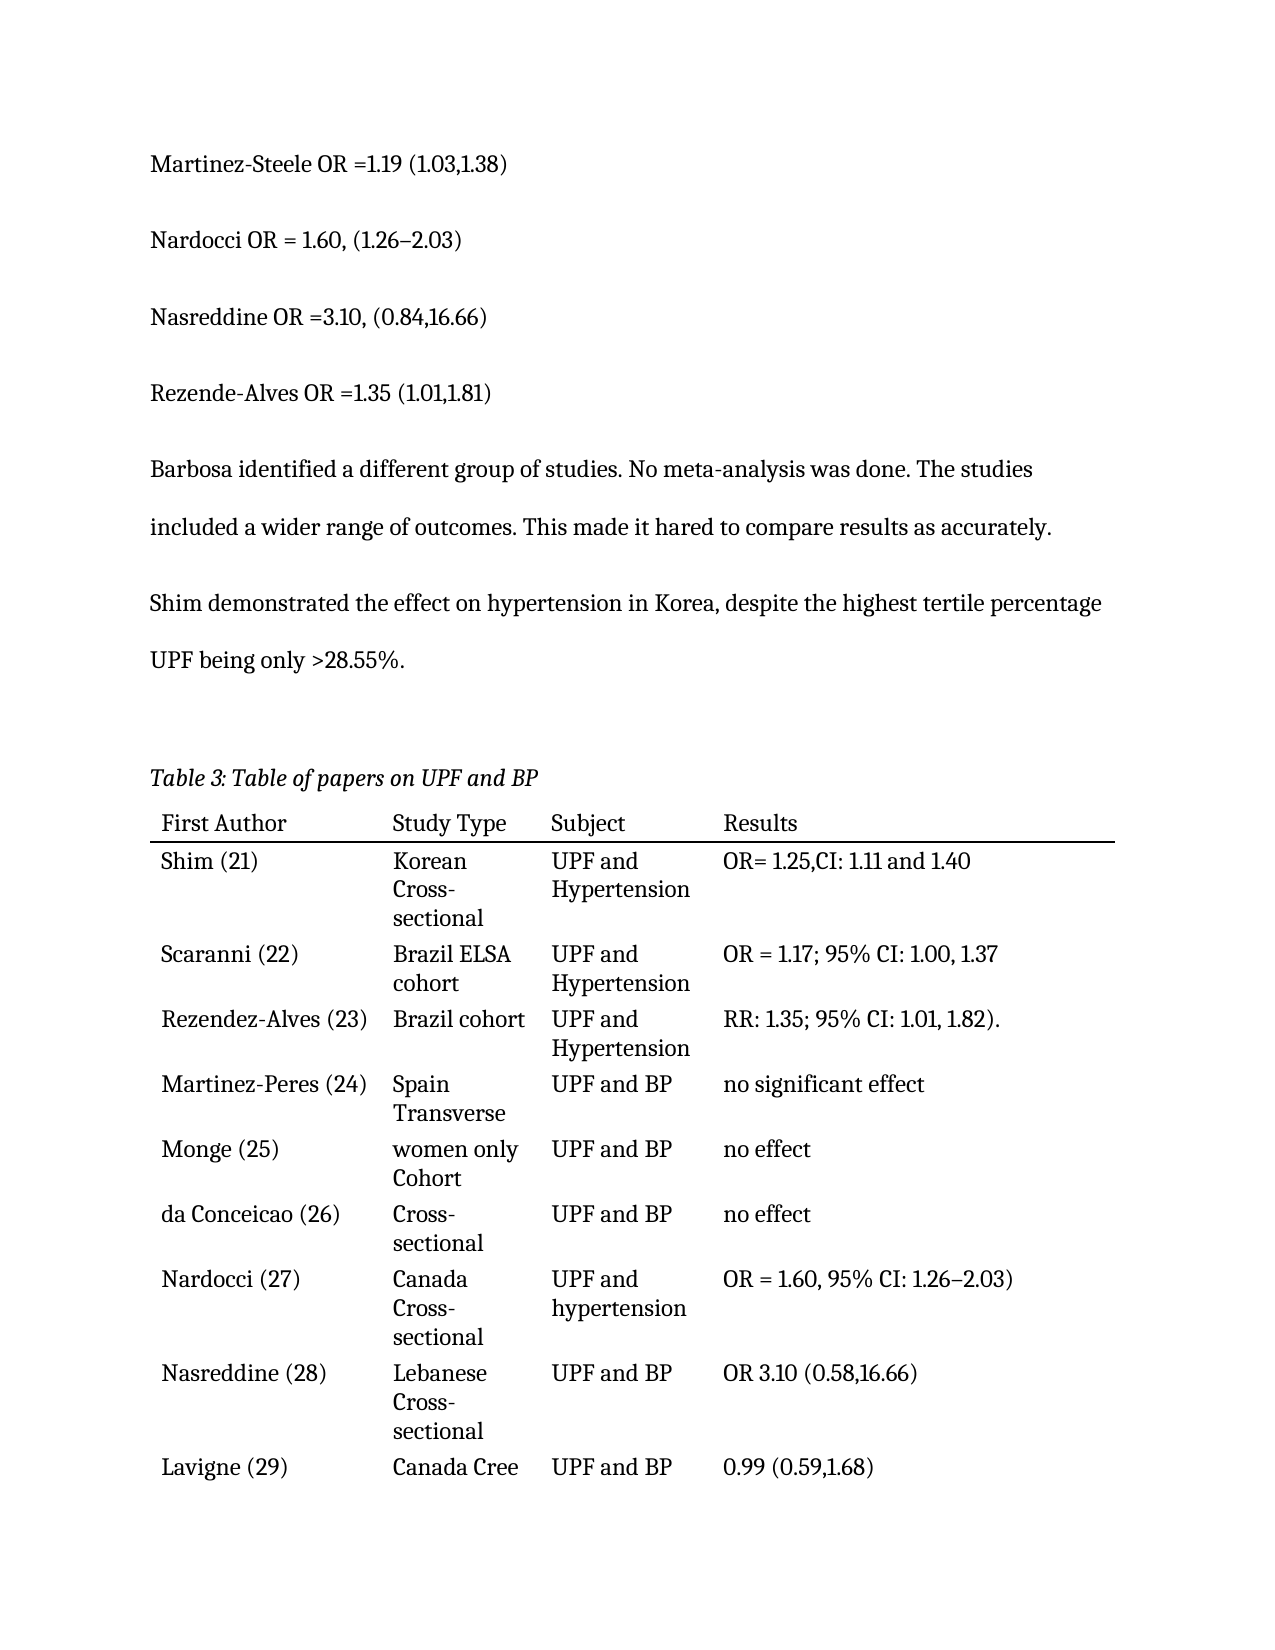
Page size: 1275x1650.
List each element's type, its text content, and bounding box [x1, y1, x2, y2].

table_cell Canada Cree [382, 1449, 540, 1485]
table_cell UPF and BP [540, 1067, 712, 1132]
table_cell Nardocci (27) [150, 1262, 382, 1355]
table_cell Nasreddine (28) [150, 1355, 382, 1449]
table_cell Korean Cross-sectional [382, 843, 540, 937]
table_cell da Conceicao (26) [150, 1197, 382, 1262]
table_cell Lebanese Cross-sectional [382, 1355, 540, 1449]
table_cell 0.99 (0.59,1.68) [712, 1449, 1115, 1485]
text Barbosa identified a different group of studies. No meta-analysis was done. The studies included a wider range of outcomes. This made it hared to compare results as accurately. [150, 455, 1125, 541]
table_cell Canada Cross-sectional [382, 1262, 540, 1355]
text Shim demonstrated the effect on hypertension in Korea, despite the highest tertile percentage UPF being only >28.55%. [150, 589, 1125, 675]
table_cell Cross-sectional [382, 1197, 540, 1262]
table_cell OR = 1.60, 95% CI: 1.26–2.03) [712, 1262, 1115, 1355]
table_cell Scaranni (22) [150, 937, 382, 1002]
text Martinez-Steele OR =1.19 (1.03,1.38) [150, 150, 1125, 179]
text Nasreddine OR =3.10, (0.84,16.66) [150, 302, 1125, 331]
table_cell RR: 1.35; 95% CI: 1.01, 1.82). [712, 1002, 1115, 1067]
text Rezende-Alves OR =1.35 (1.01,1.81) [150, 379, 1125, 407]
table_header Subject [540, 805, 712, 841]
text Nardocci OR = 1.60, (1.26–2.03) [150, 226, 1125, 255]
table_cell UPF and Hypertension [540, 843, 712, 937]
table_cell Lavigne (29) [150, 1449, 382, 1485]
table_cell UPF and BP [540, 1449, 712, 1485]
table_cell UPF and hypertension [540, 1262, 712, 1355]
text Table 3: Table of papers on UPF and BP [150, 764, 1125, 792]
table_cell women only Cohort [382, 1132, 540, 1197]
table_cell UPF and Hypertension [540, 937, 712, 1002]
table_header Study Type [382, 805, 540, 841]
table_cell Brazil ELSA cohort [382, 937, 540, 1002]
table_cell Shim (21) [150, 843, 382, 937]
table_cell Brazil cohort [382, 1002, 540, 1067]
table_cell Martinez-Peres (24) [150, 1067, 382, 1132]
table_cell UPF and BP [540, 1355, 712, 1449]
table_cell no effect [712, 1132, 1115, 1197]
table_cell UPF and BP [540, 1197, 712, 1262]
table_cell OR = 1.17; 95% CI: 1.00, 1.37 [712, 937, 1115, 1002]
table_cell OR 3.10 (0.58,16.66) [712, 1355, 1115, 1449]
table_cell OR= 1.25,CI: 1.11 and 1.40 [712, 843, 1115, 937]
table_header Results [712, 805, 1115, 841]
table_cell no effect [712, 1197, 1115, 1262]
table_cell UPF and BP [540, 1132, 712, 1197]
table_cell UPF and Hypertension [540, 1002, 712, 1067]
table_cell Spain Transverse [382, 1067, 540, 1132]
table_cell no significant effect [712, 1067, 1115, 1132]
table_cell Rezendez-Alves (23) [150, 1002, 382, 1067]
table_header First Author [150, 805, 382, 841]
table_cell Monge (25) [150, 1132, 382, 1197]
